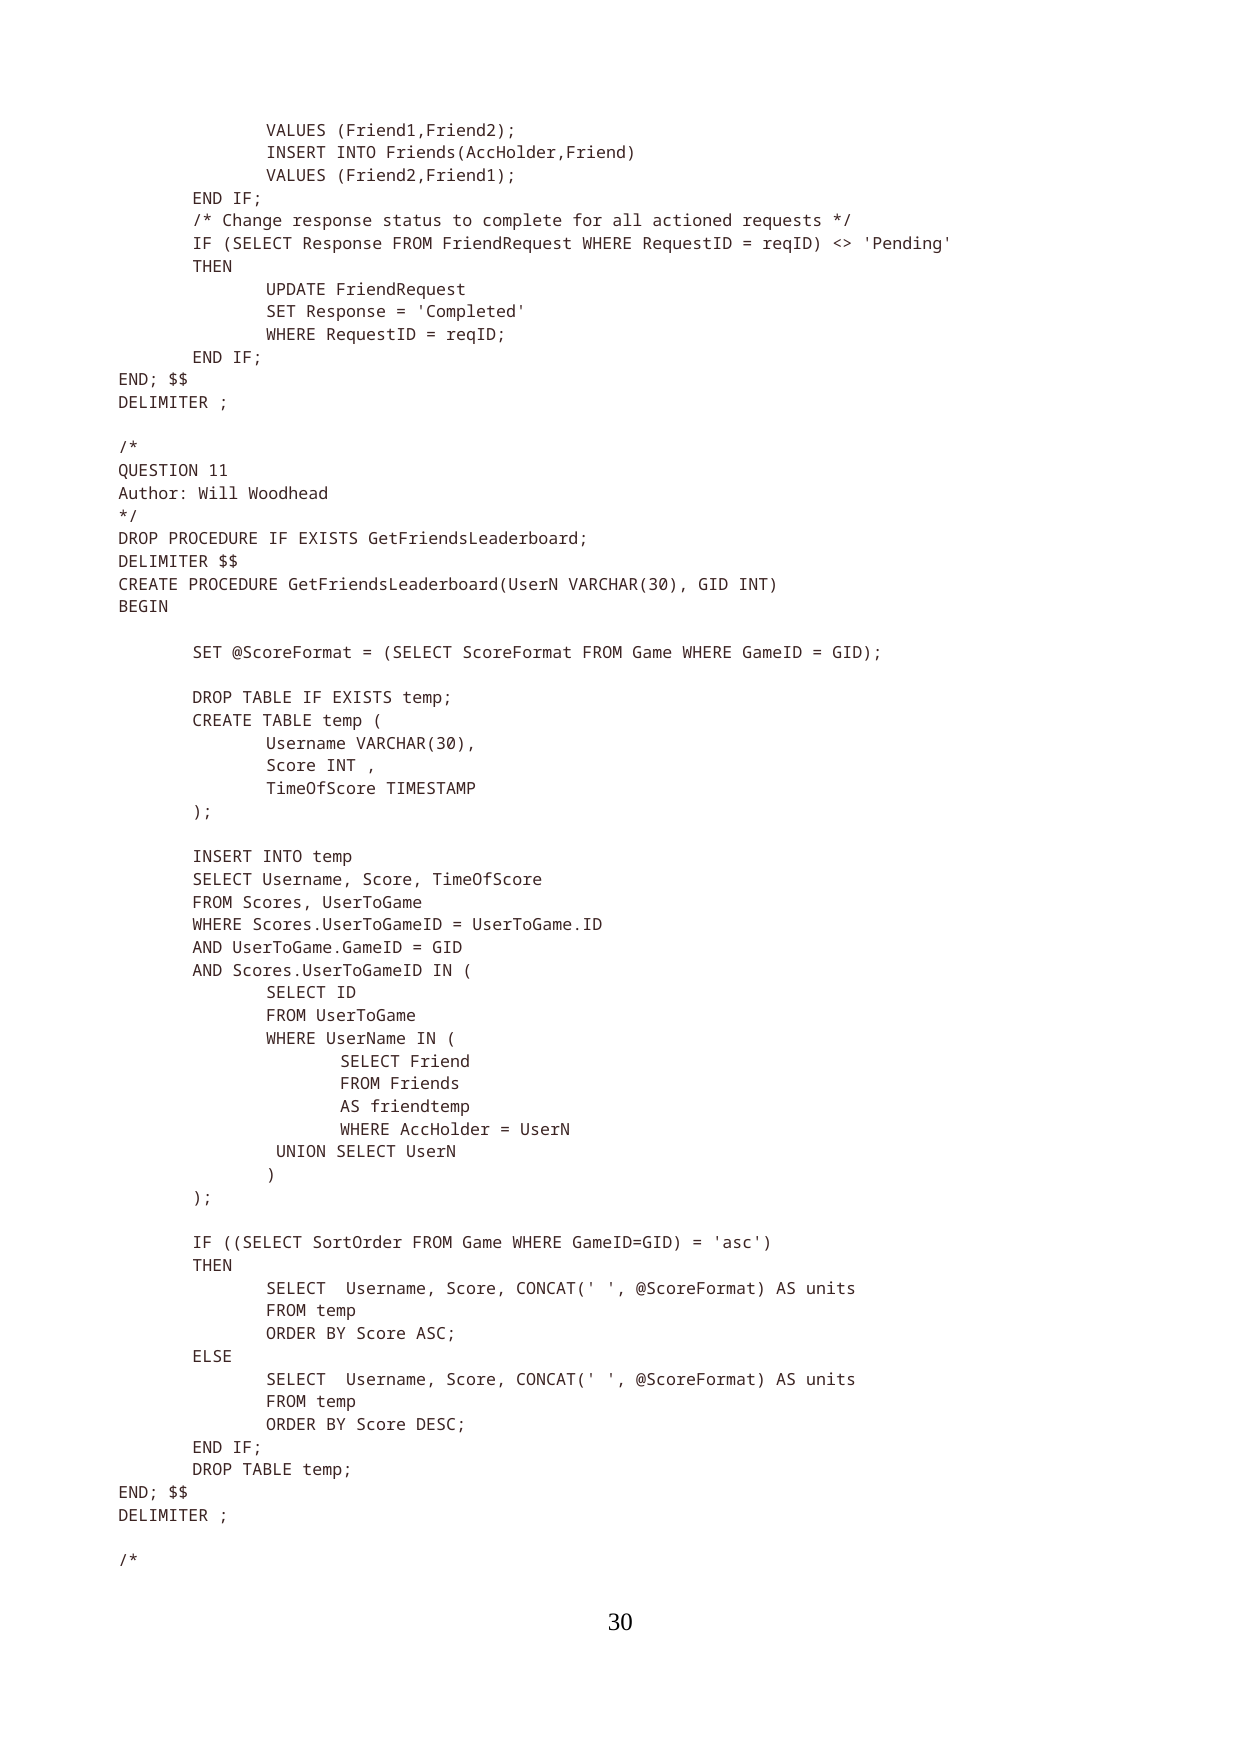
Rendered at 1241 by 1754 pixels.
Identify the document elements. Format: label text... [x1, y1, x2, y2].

text ) [118, 1163, 1122, 1185]
text SELECT ID [118, 981, 1122, 1004]
text DROP TABLE IF EXISTS temp; [118, 686, 1122, 708]
text SELECT Username, Score, CONCAT(' ', @ScoreFormat) AS units [118, 1276, 1122, 1299]
text INSERT INTO Friends(AccHolder,Friend) [118, 141, 1122, 163]
text DELIMITER ; [118, 1503, 1122, 1526]
text SET Response = 'Completed' [118, 300, 1122, 322]
text WHERE Scores.UserToGameID = UserToGame.ID [118, 913, 1122, 936]
text VALUES (Friend2,Friend1); [118, 163, 1122, 186]
text */ [118, 504, 1122, 527]
text /* [118, 436, 1122, 459]
text FROM UserToGame [118, 1004, 1122, 1026]
text FROM temp [118, 1299, 1122, 1322]
text DELIMITER ; [118, 391, 1122, 413]
text /* [118, 1549, 1122, 1571]
text SET @ScoreFormat = (SELECT ScoreFormat FROM Game WHERE GameID = GID); [118, 640, 1122, 663]
text END; $$ [118, 1481, 1122, 1503]
text THEN [118, 254, 1122, 277]
text DELIMITER $$ [118, 549, 1122, 572]
text TimeOfScore TIMESTAMP [118, 777, 1122, 799]
text IF ((SELECT SortOrder FROM Game WHERE GameID=GID) = 'asc') [118, 1231, 1122, 1253]
text DROP PROCEDURE IF EXISTS GetFriendsLeaderboard; [118, 527, 1122, 549]
text ORDER BY Score DESC; [118, 1412, 1122, 1435]
text QUESTION 11 [118, 459, 1122, 481]
text WHERE AccHolder = UserN [118, 1117, 1122, 1140]
text INSERT INTO temp [118, 845, 1122, 867]
text SELECT Username, Score, TimeOfScore [118, 867, 1122, 890]
text END IF; [118, 1435, 1122, 1458]
text SELECT Friend [118, 1049, 1122, 1072]
text UPDATE FriendRequest [118, 277, 1122, 300]
text DROP TABLE temp; [118, 1458, 1122, 1481]
text WHERE RequestID = reqID; [118, 322, 1122, 345]
text AND Scores.UserToGameID IN ( [118, 958, 1122, 981]
text FROM Friends [118, 1072, 1122, 1094]
text FROM Scores, UserToGame [118, 890, 1122, 913]
text ELSE [118, 1344, 1122, 1367]
text ORDER BY Score ASC; [118, 1322, 1122, 1344]
text AND UserToGame.GameID = GID [118, 936, 1122, 958]
text THEN [118, 1253, 1122, 1276]
text END IF; [118, 345, 1122, 368]
text END IF; [118, 186, 1122, 209]
text ); [118, 1185, 1122, 1208]
text Username VARCHAR(30), [118, 731, 1122, 754]
text ); [118, 799, 1122, 822]
text CREATE TABLE temp ( [118, 708, 1122, 731]
text UNION SELECT UserN [118, 1140, 1122, 1163]
text /* Change response status to complete for all actioned requests */ [118, 209, 1122, 232]
text END; $$ [118, 368, 1122, 391]
text CREATE PROCEDURE GetFriendsLeaderboard(UserN VARCHAR(30), GID INT) [118, 572, 1122, 595]
text AS friendtemp [118, 1094, 1122, 1117]
text Author: Will Woodhead [118, 481, 1122, 504]
text BEGIN [118, 595, 1122, 618]
text Score INT , [118, 754, 1122, 777]
text FROM temp [118, 1390, 1122, 1412]
text IF (SELECT Response FROM FriendRequest WHERE RequestID = reqID) <> 'Pending' [118, 232, 1122, 254]
text VALUES (Friend1,Friend2); [118, 118, 1122, 141]
text SELECT Username, Score, CONCAT(' ', @ScoreFormat) AS units [118, 1367, 1122, 1390]
text WHERE UserName IN ( [118, 1026, 1122, 1049]
